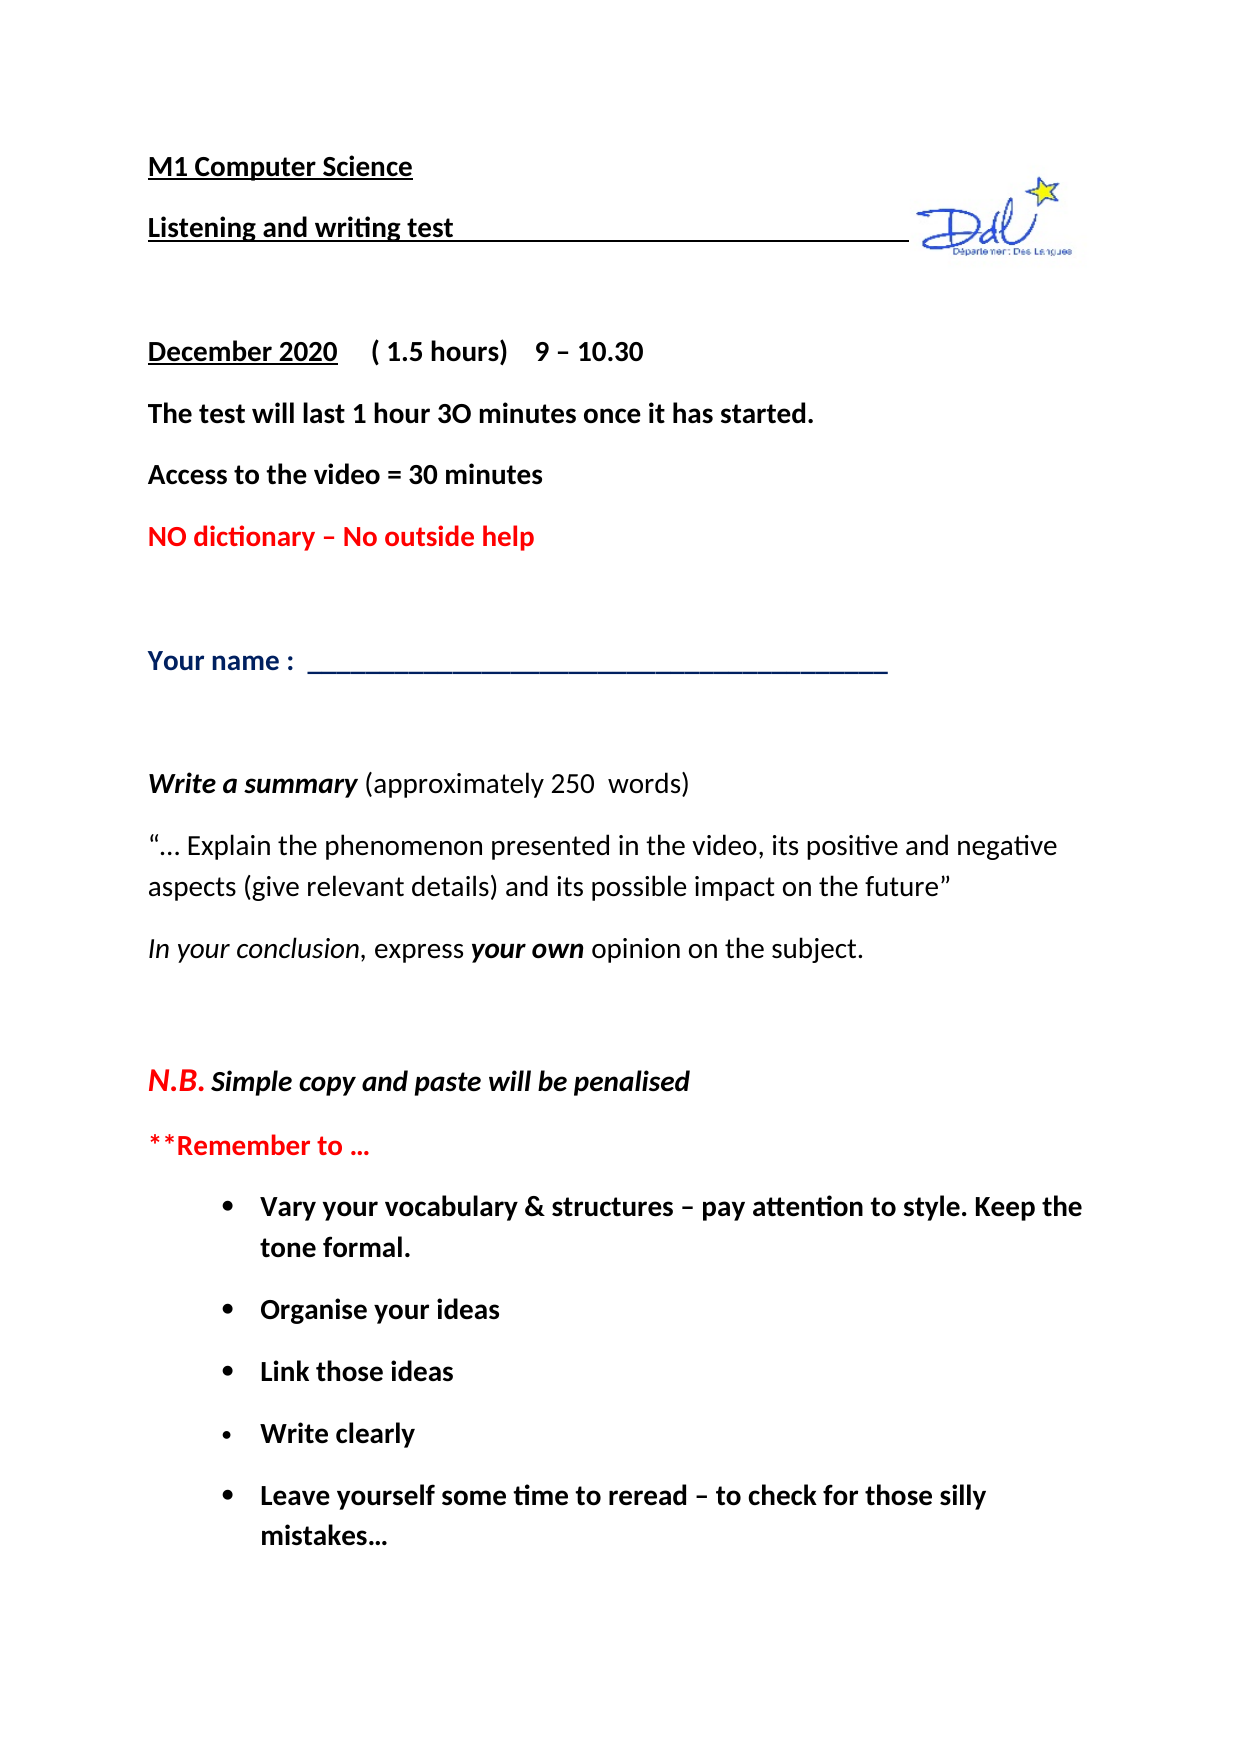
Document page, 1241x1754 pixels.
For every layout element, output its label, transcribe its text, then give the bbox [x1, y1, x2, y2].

list Organise your ideas [223, 1291, 1093, 1327]
text N.B. Simple copy and paste will be penalised [148, 1059, 1093, 1100]
text December 2020 ( 1.5 hours) 9 – 10.30 [148, 333, 1093, 368]
picture [909, 148, 1093, 292]
text Your name : ________________________________________ [148, 642, 1093, 677]
text Access to the video = 30 minutes [148, 456, 1093, 492]
list Write clearly [223, 1415, 1093, 1450]
text “… Explain the phenomenon presented in the video, its positive and negative aspects (give relevant details) and its possible impact on the future” [148, 827, 1093, 904]
text The test will last 1 hour 3O minutes once it has started. [148, 395, 1093, 430]
text NO dictionary – No outside help [148, 518, 1093, 554]
list Leave yourself some time to reread – to check for those silly mistakes… [223, 1477, 1093, 1553]
text M1 Computer Science [148, 148, 909, 183]
text Listening and writing test [148, 209, 909, 240]
text **Remember to … [148, 1127, 1093, 1162]
list Vary your vocabulary & structures – pay attention to style. Keep the tone formal. [223, 1188, 1093, 1265]
list Link those ideas [223, 1353, 1093, 1389]
text Write a summary (approximately 250 words) [148, 765, 1093, 801]
text In your conclusion, express your own opinion on the subject. [148, 930, 1093, 965]
